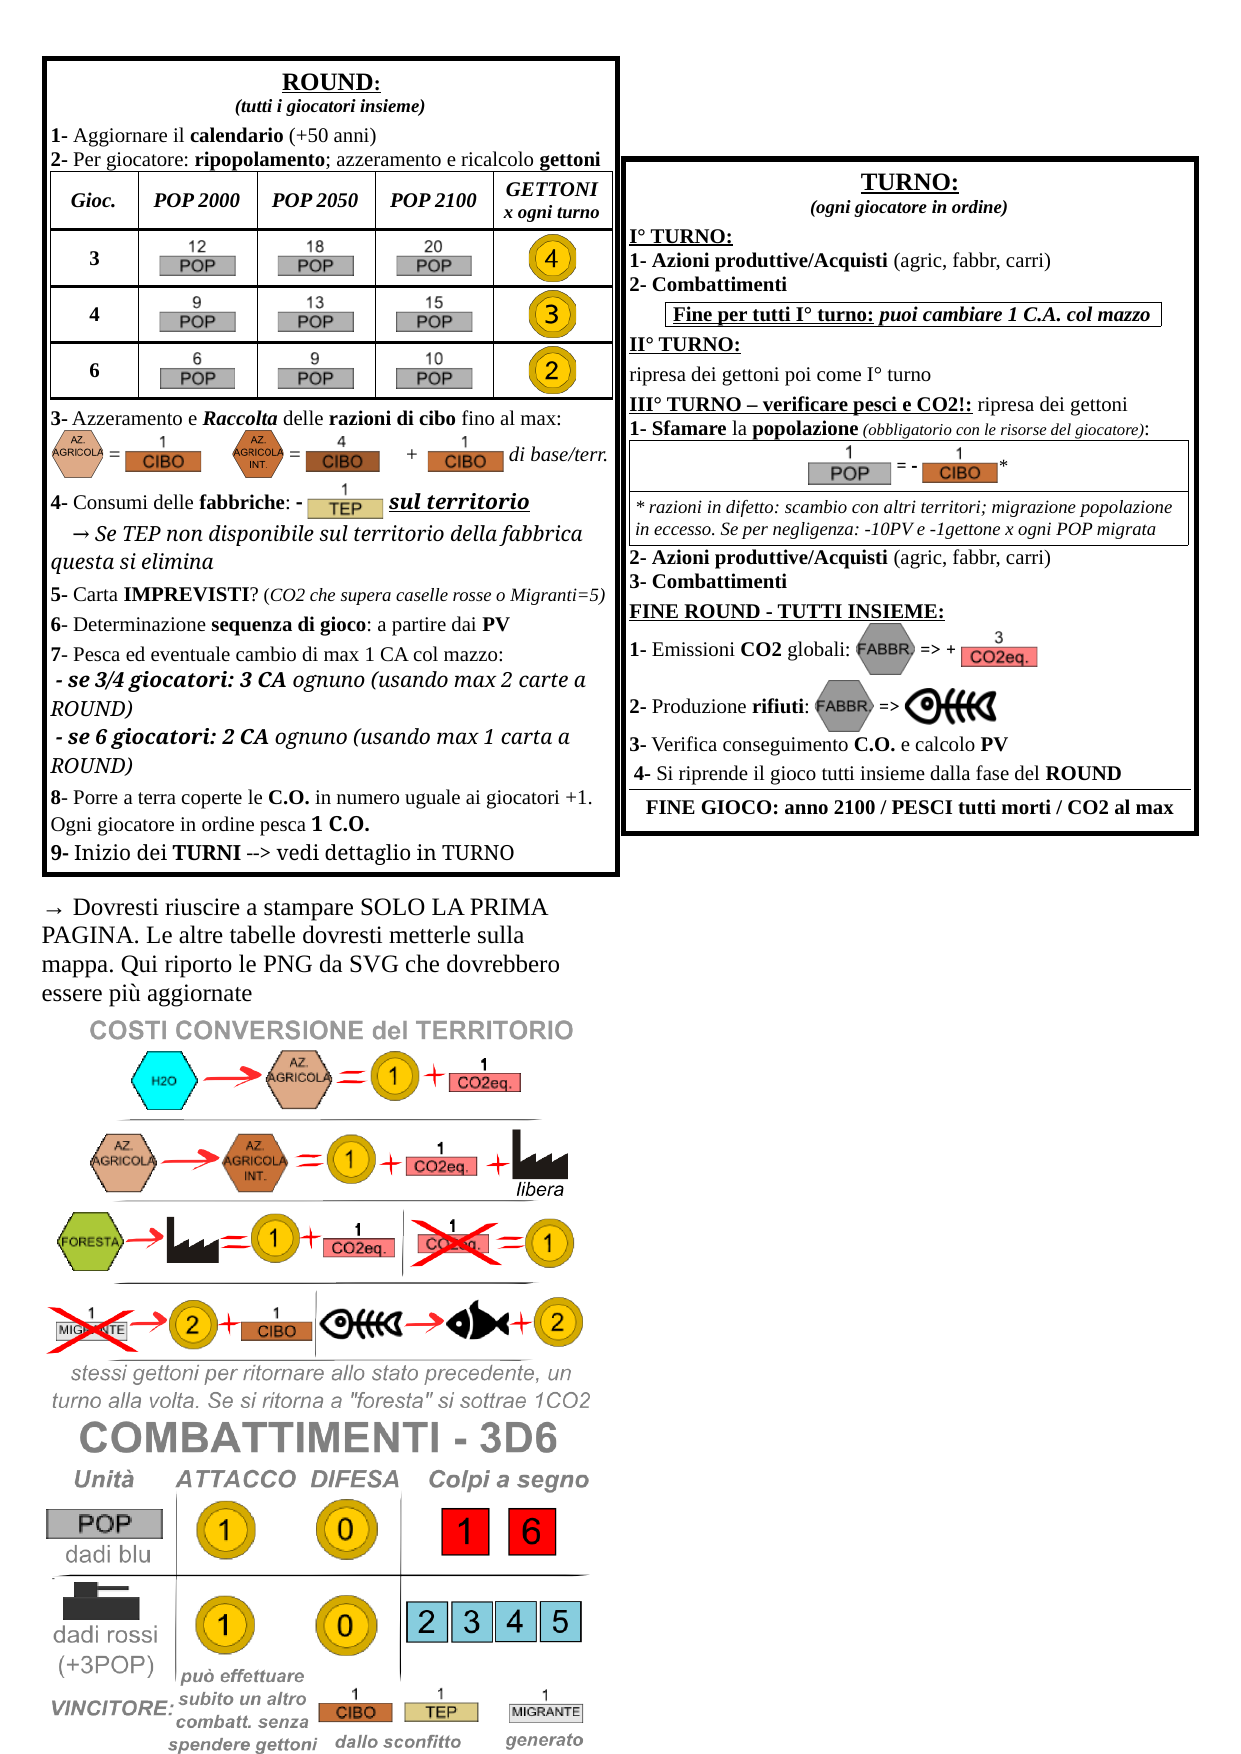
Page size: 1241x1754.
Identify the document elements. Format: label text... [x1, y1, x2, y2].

table_cell [376, 344, 493, 397]
table_cell [139, 288, 257, 341]
table_header POP 2050 [258, 172, 375, 228]
table_cell [258, 288, 375, 341]
picture [159, 240, 236, 276]
table_cell 4 [51, 288, 138, 341]
picture [396, 240, 472, 276]
table_cell 3 [51, 231, 138, 284]
table_cell * razioni in difetto: scambio con altri territori; migrazione popolazione in eccesso. Se per negligenza: -10PV e -1gettone x ogni POP migrata [630, 492, 1188, 545]
table_cell [258, 344, 375, 397]
picture [396, 296, 473, 332]
table_header GETTONI x ogni turno [494, 172, 612, 228]
picture [159, 296, 236, 332]
table_cell [494, 344, 612, 397]
picture [46, 1421, 590, 1754]
table_header = - * [630, 441, 1188, 491]
picture [528, 346, 577, 394]
picture [808, 445, 892, 485]
picture [396, 352, 473, 389]
table_cell [139, 344, 257, 397]
table_cell 6 [51, 344, 138, 397]
table_header POP 2000 [139, 172, 257, 228]
picture [922, 447, 998, 483]
picture [814, 680, 874, 732]
picture [277, 296, 354, 332]
picture [307, 483, 384, 519]
table_cell [494, 288, 612, 341]
table_header ROUND: (tutti i giocatori insieme) 1- Aggiornare il calendario (+50 anni) 2- Per giocatore: ripopolamento; azzeramento e ricalcolo gettoni 3- Azzeramento e Raccolta delle razioni di cibo fino al max: = = + di base/terr. 4- Consumi delle fabbriche: - sul territorio → Se TEP non disponibile sul territorio della fabbrica questa si elimina 5- Carta IMPREVISTI? (CO2 che supera caselle rosse o Migranti=5) 6- Determinazione sequenza di gioco: a partire dai PV 7- Pesca ed eventuale cambio di max 1 CA col mazzo: - se 3/4 giocatori: 3 CA ognuno (usando max 2 carte a ROUND) - se 6 giocatori: 2 CA ognuno (usando max 1 carta a ROUND) 8- Porre a terra coperte le C.O. in numero uguale ai giocatori +1. Ogni giocatore in ordine pesca 1 C.O. 9- Inizio dei TURNI --> vedi dettaglio in TURNO [47, 61, 615, 872]
table_cell [376, 231, 493, 284]
picture [125, 436, 202, 472]
picture [305, 436, 380, 472]
picture [528, 290, 577, 338]
picture [51, 430, 104, 478]
picture [528, 234, 577, 282]
picture [277, 240, 354, 276]
picture [160, 352, 235, 389]
table_cell [258, 231, 375, 284]
table_header Gioc. [51, 172, 138, 228]
table_header TURNO: (ogni giocatore in ordine) I° TURNO: 1- Azioni produttive/Acquisti (agric, fabbr, carri) 2- Combattimenti Fine per tutti I° turno: puoi cambiare 1 C.A. col mazzo II° TURNO: ripresa dei gettoni poi come I° turno III° TURNO – verificare pesci e CO2!: ripresa dei gettoni 1- Sfamare la popolazione (obbligatorio con le risorse del giocatore): 2- Azioni produttive/Acquisti (agric, fabbr, carri) 3- Combattimenti FINE ROUND - TUTTI INSIEME: 1- Emissioni CO2 globali: => + 2- Produzione rifiuti: => 3- Verifica conseguimento C.O. e calcolo PV 4- Si riprende il gioco tutti insieme dalla fase del ROUND FINE GIOCO: anno 2100 / PESCI tutti morti / CO2 al max [626, 162, 1194, 831]
table_header POP 2100 [376, 172, 493, 228]
picture [904, 688, 997, 725]
picture [277, 352, 354, 389]
table_cell [139, 231, 257, 284]
picture [856, 623, 915, 675]
picture [961, 631, 1038, 667]
table_cell [376, 288, 493, 341]
text → Dovresti riuscire a stampare SOLO LA PRIMA PAGINA. Le altre tabelle dovresti metterle sulla mappa. Qui riporto le PNG da SVG che dovrebbero essere più aggiornate [41, 892, 585, 1007]
picture [46, 1020, 590, 1408]
picture [232, 430, 284, 478]
picture [427, 436, 504, 472]
table_cell [494, 231, 612, 284]
